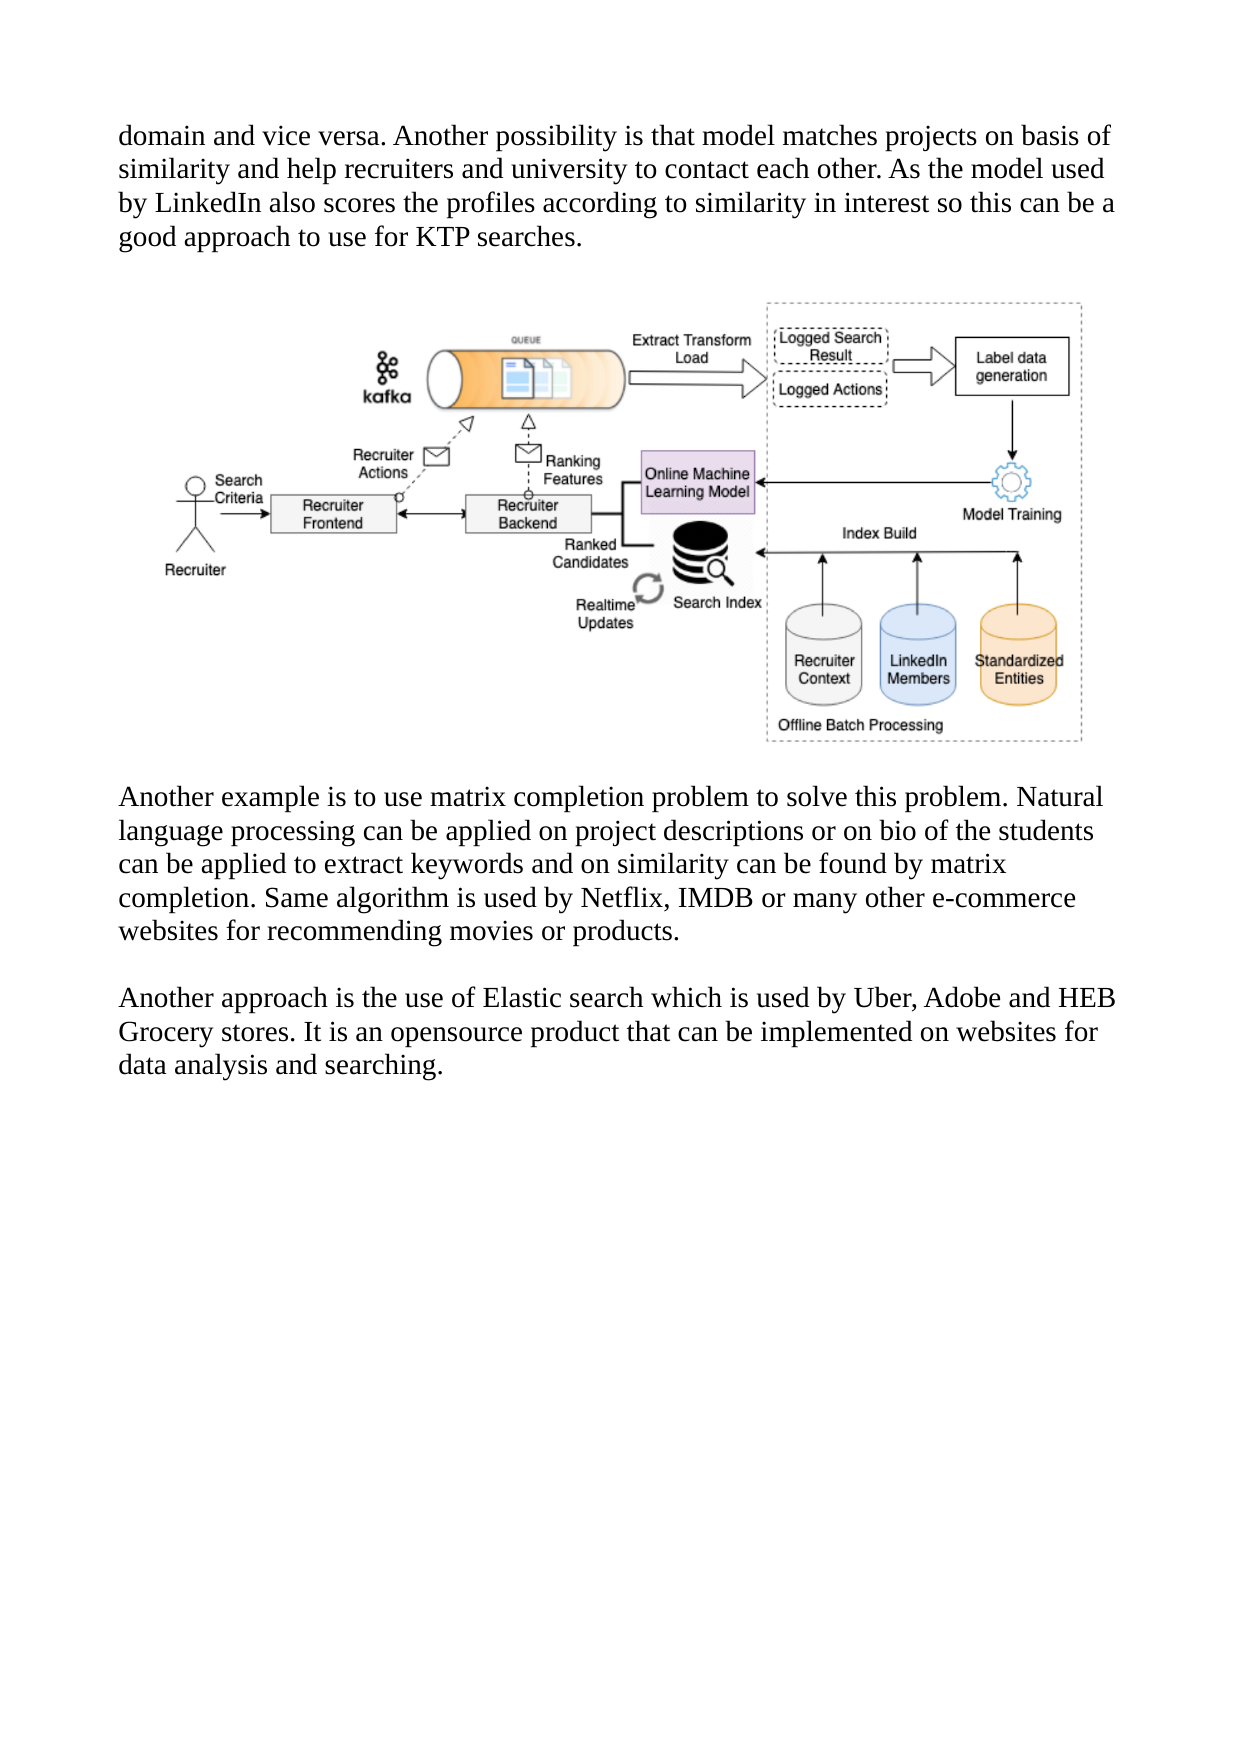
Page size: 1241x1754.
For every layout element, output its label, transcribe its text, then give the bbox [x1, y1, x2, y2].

text Another example is to use matrix completion problem to solve this problem. Natural language processing can be applied on project descriptions or on bio of the students can be applied to extract keywords and on similarity can be found by matrix completion. Same algorithm is used by Netflix, IMDB or many other e-commerce websites for recommending movies or products. Another approach is the use of Elastic search which is used by Uber, Adobe and HEB Grocery stores. It is an opensource product that can be implemented on websites for data analysis and searching. [118, 779, 1122, 1081]
text domain and vice versa. Another possibility is that model matches projects on basis of similarity and help recruiters and university to contact each other. As the model used by LinkedIn also scores the profiles according to similarity in interest so this can be a good approach to use for KTP searches. [118, 118, 1122, 252]
